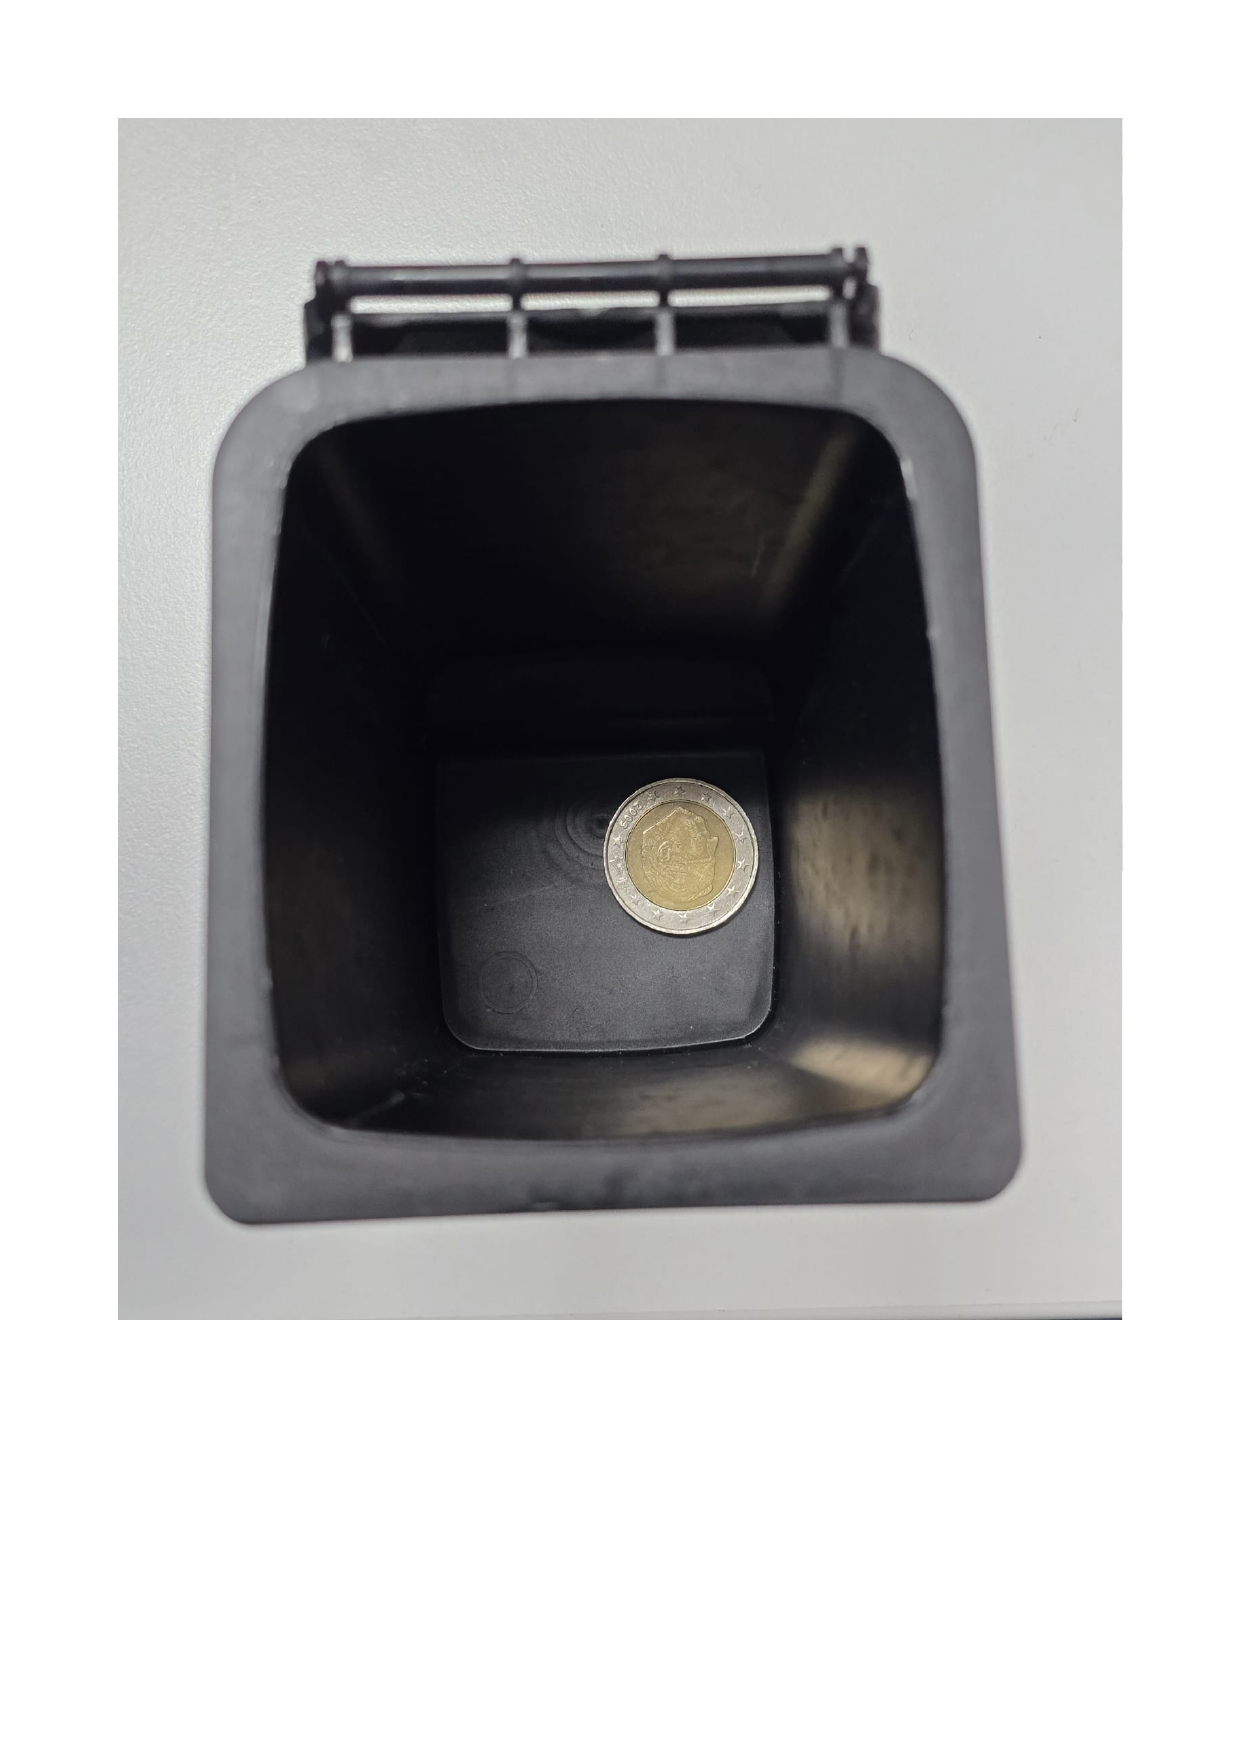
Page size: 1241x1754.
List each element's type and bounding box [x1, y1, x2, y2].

picture [118, 118, 1123, 1320]
